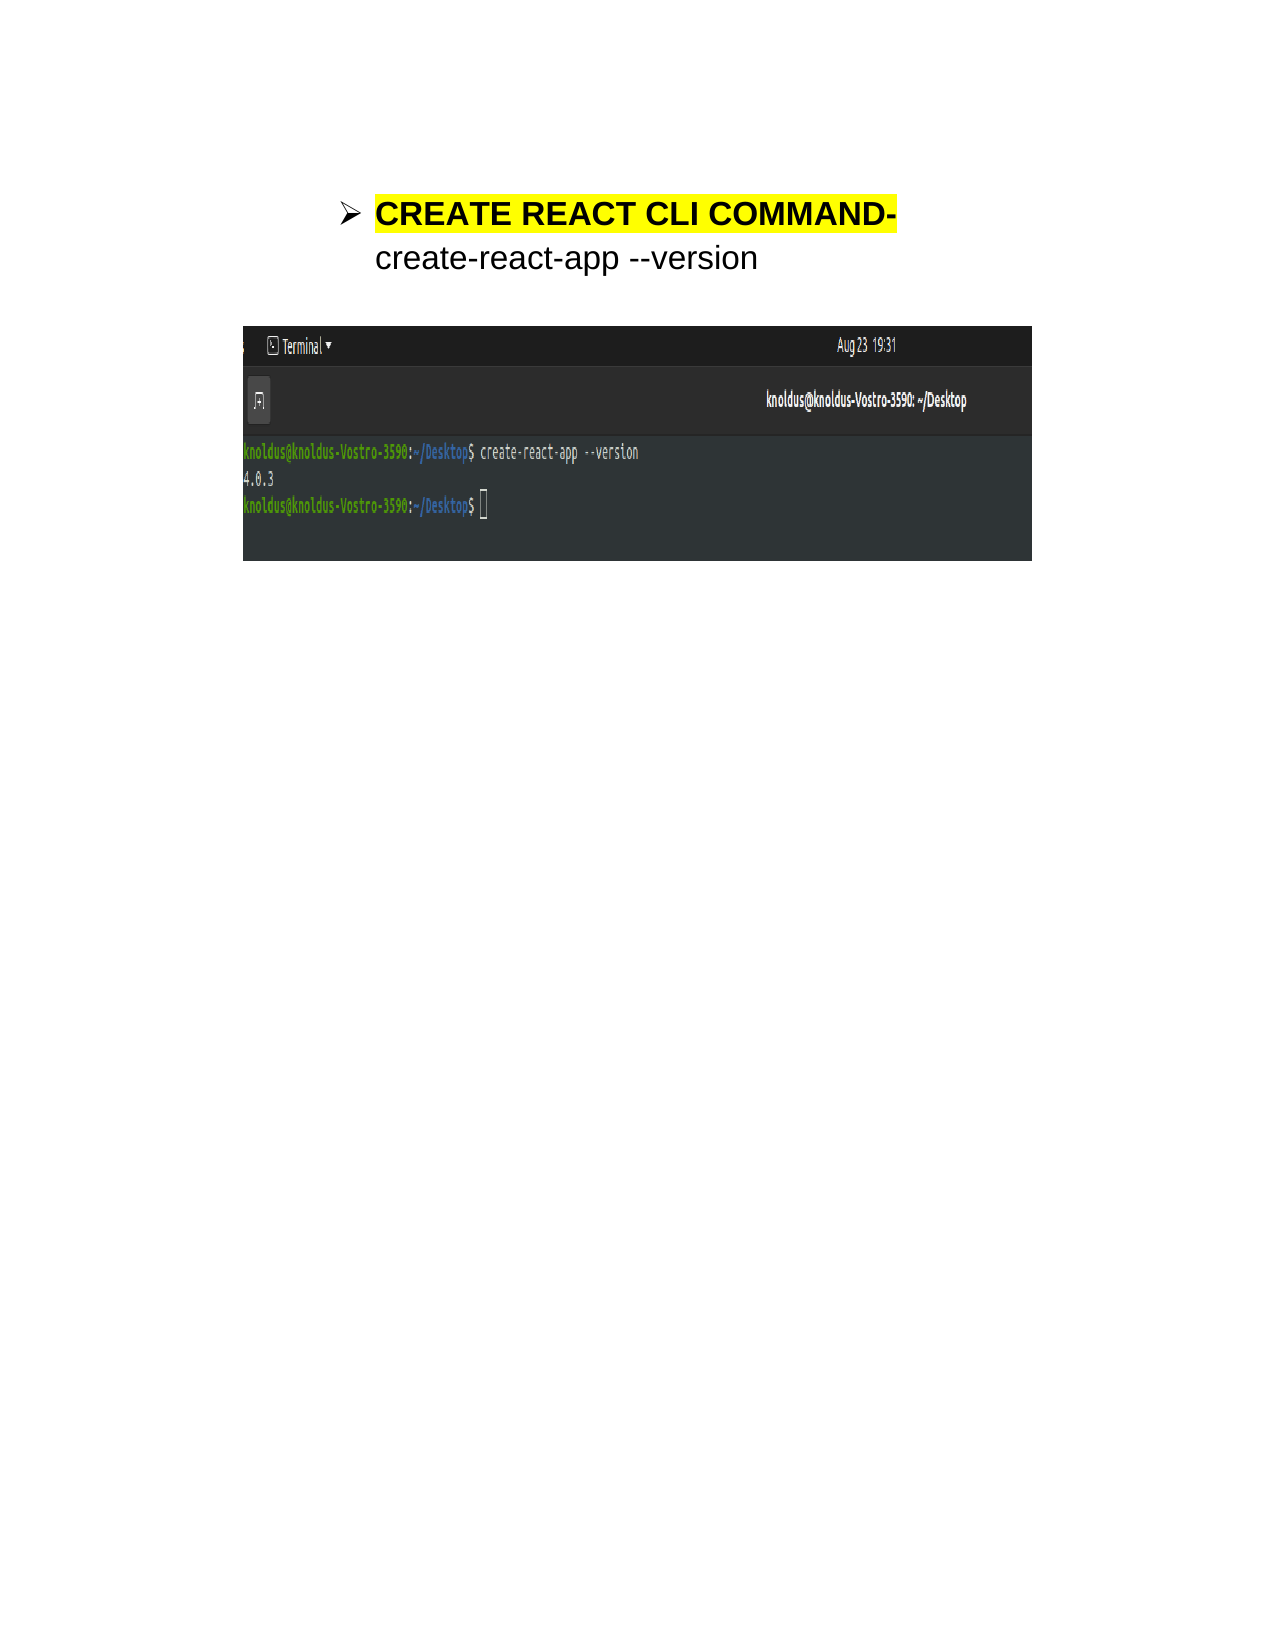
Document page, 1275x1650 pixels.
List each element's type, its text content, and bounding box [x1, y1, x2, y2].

list create-react-app --version [375, 238, 1125, 277]
picture [243, 326, 1032, 561]
list CREATE REACT CLI COMMAND- [337, 194, 1125, 233]
